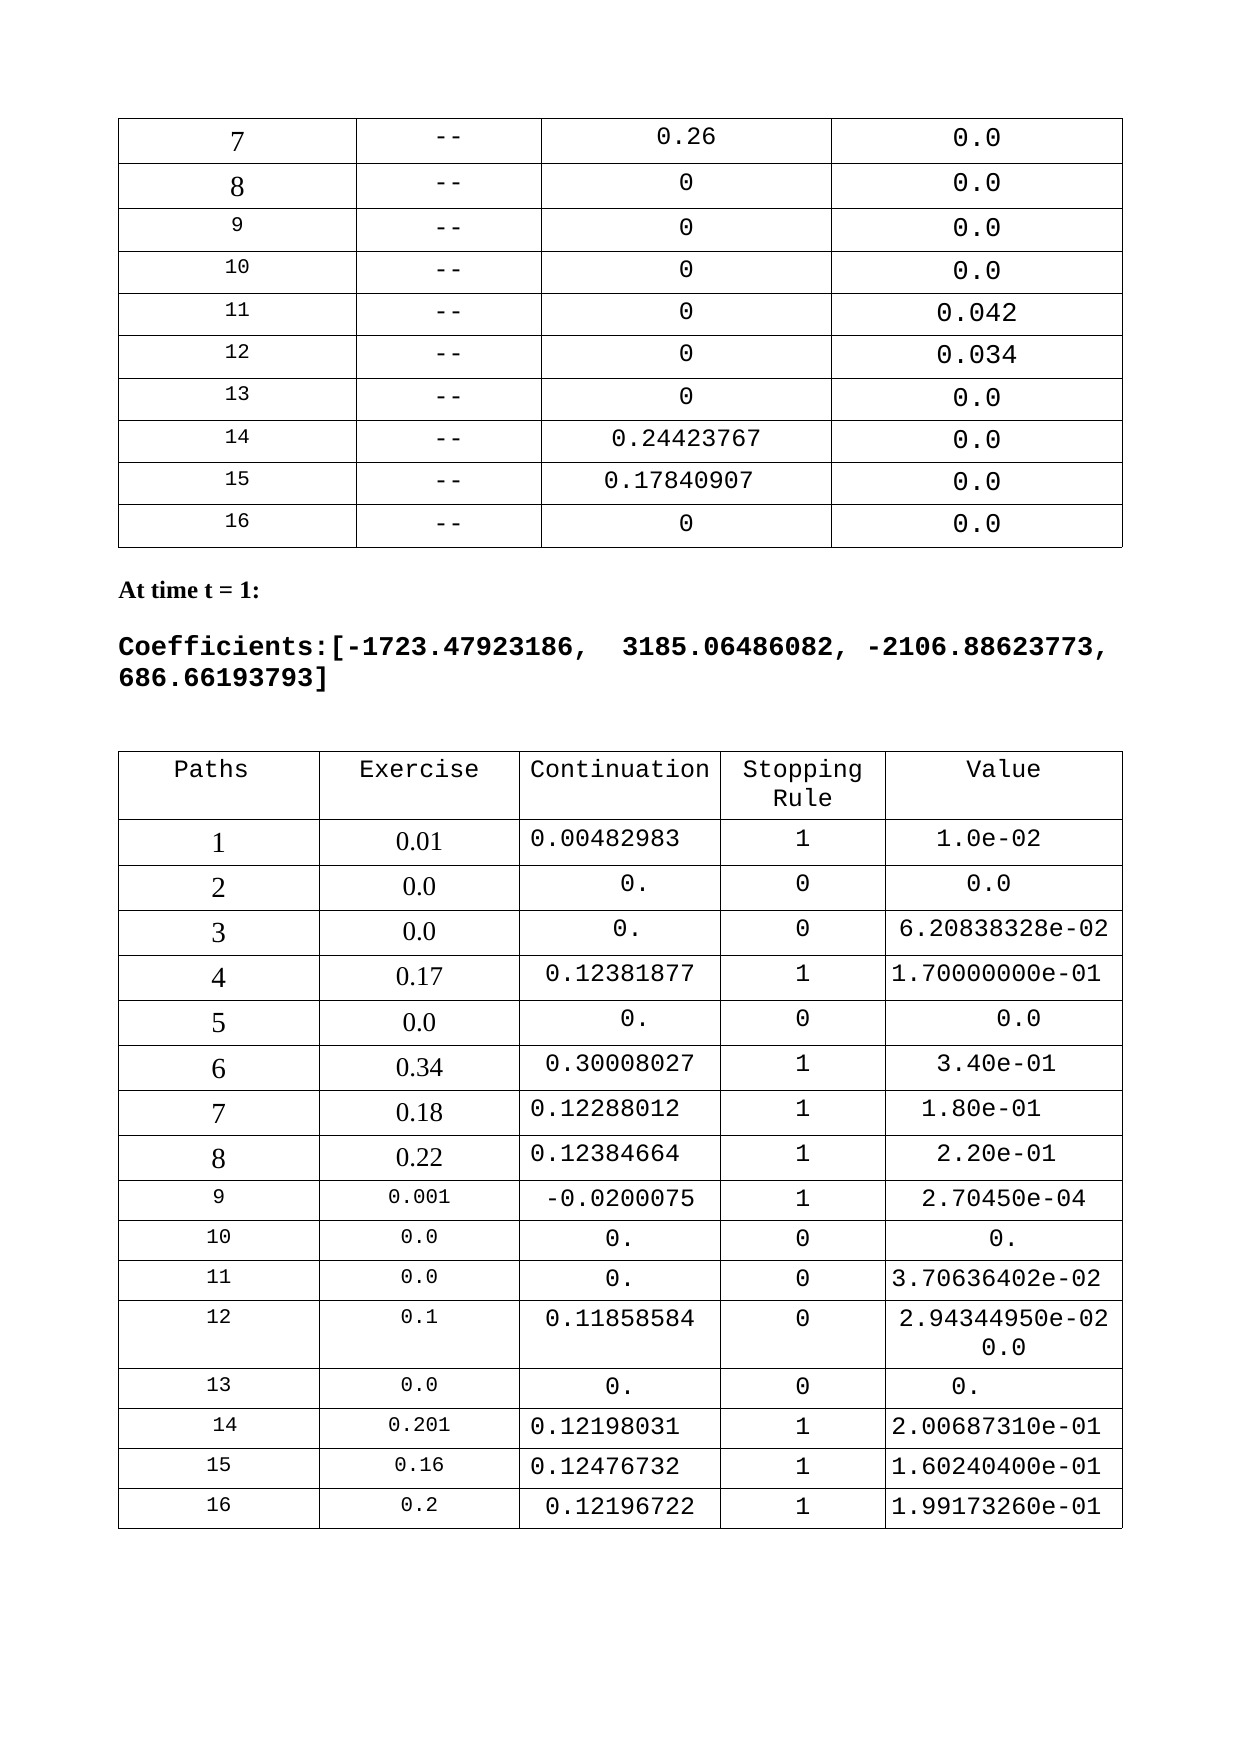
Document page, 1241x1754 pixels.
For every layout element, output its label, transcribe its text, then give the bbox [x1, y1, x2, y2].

table_cell 1 [721, 1136, 885, 1180]
table_cell 0.12476732 [520, 1449, 720, 1488]
table_cell 2.94344950e-02 0.0 [886, 1301, 1122, 1368]
table_cell 0 [721, 866, 885, 909]
table_cell 0.11858584 [520, 1301, 720, 1368]
table_cell 0.1 [320, 1301, 519, 1368]
table_header Continuation [520, 752, 720, 819]
table_cell 0 [721, 1001, 885, 1045]
table_cell 0.0 [320, 866, 519, 909]
table_cell 1 [721, 1409, 885, 1448]
table_cell -- [357, 421, 541, 462]
table_cell 0 [721, 1301, 885, 1368]
table_cell 13 [119, 379, 356, 420]
table_cell 11 [119, 1261, 319, 1300]
table_cell 1.99173260e-01 [886, 1489, 1122, 1528]
table_cell 12 [119, 1301, 319, 1368]
table_header Stopping Rule [721, 752, 885, 819]
table_cell 0. [886, 1221, 1122, 1260]
table_cell 1 [721, 820, 885, 864]
table_cell -- [357, 336, 541, 377]
table_cell 0.18 [320, 1091, 519, 1135]
table_cell 0. [520, 1261, 720, 1300]
table_cell 1.80e-01 [886, 1091, 1122, 1135]
table_cell 1 [119, 820, 319, 864]
table_cell 6 [119, 1046, 319, 1090]
table_cell -- [357, 119, 541, 163]
table_cell 0.2 [320, 1489, 519, 1528]
table_cell 1 [721, 1046, 885, 1090]
table_cell 0.0 [320, 1261, 519, 1300]
table_cell 16 [119, 505, 356, 547]
table_header Exercise [320, 752, 519, 819]
table_header Paths [119, 752, 319, 819]
table_cell 9 [119, 1181, 319, 1220]
table_cell 0.12381877 [520, 956, 720, 1000]
table_cell 15 [119, 1449, 319, 1488]
table_cell 0.0 [832, 505, 1122, 547]
table_cell 0.12198031 [520, 1409, 720, 1448]
table_cell 10 [119, 1221, 319, 1260]
table_cell 0.00482983 [520, 820, 720, 864]
table_cell 0.0 [886, 866, 1122, 909]
table_cell 16 [119, 1489, 319, 1528]
table_cell 0.0 [832, 252, 1122, 293]
table_cell 0 [721, 1221, 885, 1260]
table_cell 0. [886, 1369, 1122, 1408]
table_header Value [886, 752, 1122, 819]
table_cell 0.0 [832, 379, 1122, 420]
table_cell 0 [721, 1261, 885, 1300]
table_cell 7 [119, 119, 356, 163]
table_cell 0.0 [832, 209, 1122, 251]
table_cell 0.12384664 [520, 1136, 720, 1180]
table_cell 0.34 [320, 1046, 519, 1090]
table_cell 0.0 [886, 1001, 1122, 1045]
table_cell 0.034 [832, 336, 1122, 377]
table_cell -- [357, 505, 541, 547]
table_cell 0. [520, 1001, 720, 1045]
table_cell 0 [542, 164, 831, 208]
table_cell 0. [520, 1221, 720, 1260]
table_cell 0. [520, 911, 720, 955]
table_cell 0 [542, 379, 831, 420]
table_cell 0.201 [320, 1409, 519, 1448]
table_cell 10 [119, 252, 356, 293]
table_cell 1 [721, 1449, 885, 1488]
table_cell 1.60240400e-01 [886, 1449, 1122, 1488]
table_cell 3.70636402e-02 [886, 1261, 1122, 1300]
table_cell 0.0 [832, 463, 1122, 504]
table_cell 11 [119, 294, 356, 335]
table_cell 1.0e-02 [886, 820, 1122, 864]
table_cell -- [357, 379, 541, 420]
table_cell 0. [520, 1369, 720, 1408]
table_cell -0.0200075 [520, 1181, 720, 1220]
table_cell 3.40e-01 [886, 1046, 1122, 1090]
table_cell 0 [721, 911, 885, 955]
table_cell 0 [542, 505, 831, 547]
table_cell 0 [542, 209, 831, 251]
table_cell 0.30008027 [520, 1046, 720, 1090]
table_cell 0.0 [320, 911, 519, 955]
table_cell 0.22 [320, 1136, 519, 1180]
table_cell -- [357, 252, 541, 293]
text Coefficients:[-1723.47923186, 3185.06486082, -2106.88623773, 686.66193793] [118, 633, 1122, 694]
table_cell -- [357, 294, 541, 335]
table_cell 14 [119, 1409, 319, 1448]
table_cell 0.0 [320, 1221, 519, 1260]
table_cell 0.17840907 [542, 463, 831, 504]
table_cell 1.70000000e-01 [886, 956, 1122, 1000]
table_cell 2.70450e-04 [886, 1181, 1122, 1220]
table_cell 0.0 [320, 1001, 519, 1045]
table_cell 7 [119, 1091, 319, 1135]
table_cell 4 [119, 956, 319, 1000]
table_cell 0 [542, 336, 831, 377]
table_cell 0.042 [832, 294, 1122, 335]
table_cell 0.0 [832, 421, 1122, 462]
table_cell 9 [119, 209, 356, 251]
table_cell 2.00687310e-01 [886, 1409, 1122, 1448]
table_cell 0 [721, 1369, 885, 1408]
table_cell 1 [721, 1489, 885, 1528]
table_cell 8 [119, 164, 356, 208]
text At time t = 1: [118, 576, 1122, 604]
table_cell 14 [119, 421, 356, 462]
table_cell 0.12196722 [520, 1489, 720, 1528]
table_cell 0. [520, 866, 720, 909]
table_cell 0.12288012 [520, 1091, 720, 1135]
table_cell 0.0 [832, 164, 1122, 208]
table_cell 0.16 [320, 1449, 519, 1488]
table_cell 0.24423767 [542, 421, 831, 462]
table_cell 1 [721, 1181, 885, 1220]
table_cell 15 [119, 463, 356, 504]
table_cell 0.17 [320, 956, 519, 1000]
table_cell -- [357, 164, 541, 208]
table_cell 0 [542, 252, 831, 293]
table_cell 6.20838328e-02 [886, 911, 1122, 955]
table_cell 0.0 [320, 1369, 519, 1408]
table_cell -- [357, 209, 541, 251]
table_cell 0.01 [320, 820, 519, 864]
table_cell 2.20e-01 [886, 1136, 1122, 1180]
table_cell 1 [721, 1091, 885, 1135]
table_cell 8 [119, 1136, 319, 1180]
table_cell 0.26 [542, 119, 831, 163]
table_cell -- [357, 463, 541, 504]
table_cell 0 [542, 294, 831, 335]
table_cell 2 [119, 866, 319, 909]
table_cell 5 [119, 1001, 319, 1045]
table_cell 0.001 [320, 1181, 519, 1220]
table_cell 1 [721, 956, 885, 1000]
table_cell 0.0 [832, 119, 1122, 163]
table_cell 3 [119, 911, 319, 955]
table_cell 13 [119, 1369, 319, 1408]
table_cell 12 [119, 336, 356, 377]
